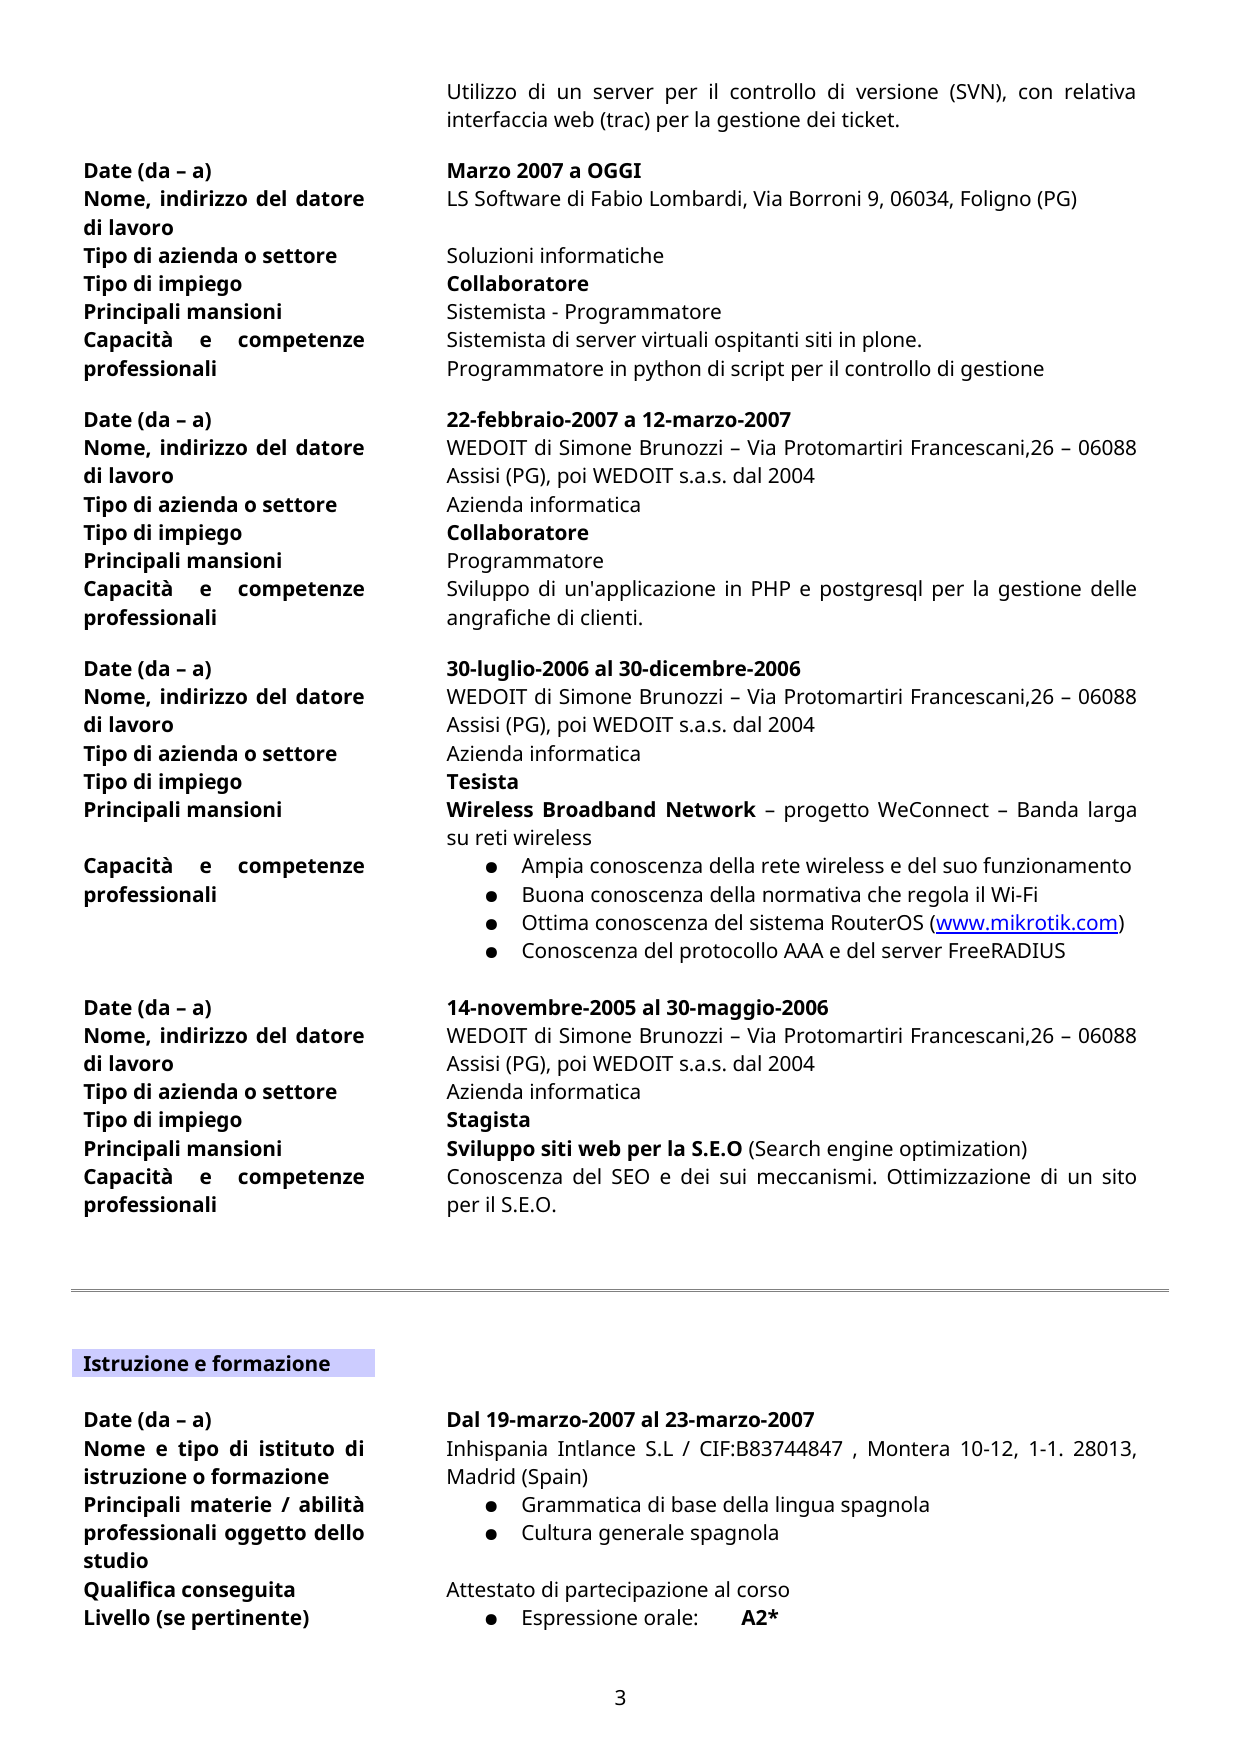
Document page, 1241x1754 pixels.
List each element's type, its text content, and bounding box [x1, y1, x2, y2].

table_cell Collaboratore [435, 518, 1149, 546]
table_header [376, 156, 435, 184]
table_cell [376, 767, 435, 795]
table_cell [72, 77, 376, 133]
table_cell Sistemista - Programmatore [435, 298, 1149, 326]
table_cell [376, 77, 435, 133]
table_cell Azienda informatica [435, 1078, 1149, 1106]
table_cell Tipo di impiego [72, 269, 376, 297]
table_header Date (da – a) [72, 993, 376, 1021]
table_cell Tipo di azienda o settore [72, 1078, 376, 1106]
table_cell [376, 269, 435, 297]
table_cell Inhispania Intlance S.L / CIF:B83744847 , Montera 10-12, 1-1. 28013, Madrid (Spain) [435, 1434, 1149, 1490]
table_cell [376, 1603, 435, 1631]
table_cell LS Software di Fabio Lombardi, Via Borroni 9, 06034, Foligno (PG) [435, 185, 1149, 241]
table_cell Capacità e competenze professionali [72, 326, 376, 382]
table_header 14-novembre-2005 al 30-maggio-2006 [435, 993, 1149, 1021]
table_cell Principali mansioni [72, 795, 376, 852]
table_cell Tipo di azienda o settore [72, 490, 376, 518]
table_cell Espressione orale: A2* Espressione scritta: A2* Comprensione orale: A2* Comprensione scritta: A2* Interazione orale: A2* *Valutazione in accordo con il “Common European Framework of Reference for Languages” [435, 1603, 1149, 1631]
table_cell Capacità e competenze professionali [72, 575, 376, 631]
table_header [376, 405, 435, 433]
table_cell Principali materie / abilità professionali oggetto dello studio [72, 1490, 376, 1575]
table_header Date (da – a) [72, 1405, 376, 1434]
table_cell [376, 1106, 435, 1134]
table_header Marzo 2007 a OGGI [435, 156, 1149, 184]
table_cell Nome, indirizzo del datore di lavoro [72, 1021, 376, 1077]
table_cell Nome e tipo di istituto di istruzione o formazione [72, 1434, 376, 1490]
table_cell [376, 1575, 435, 1603]
table_header 30-luglio-2006 al 30-dicembre-2006 [435, 654, 1149, 682]
table_cell Principali mansioni [72, 546, 376, 574]
table_header Dal 19-marzo-2007 al 23-marzo-2007 [435, 1405, 1149, 1434]
table_header [376, 993, 435, 1021]
table_cell Attestato di partecipazione al corso [435, 1575, 1149, 1603]
table_cell [376, 326, 435, 382]
table_cell Programmatore [435, 546, 1149, 574]
table_cell Capacità e competenze professionali [72, 852, 376, 964]
table_cell Collaboratore [435, 269, 1149, 297]
table_cell WEDOIT di Simone Brunozzi – Via Protomartiri Francescani,26 – 06088 Assisi (PG), poi WEDOIT s.a.s. dal 2004 [435, 433, 1149, 490]
table_cell Principali mansioni [72, 1134, 376, 1162]
table_cell Azienda informatica [435, 739, 1149, 767]
table_cell [376, 575, 435, 631]
table_cell Livello (se pertinente) [72, 1603, 376, 1631]
table_header Date (da – a) [72, 405, 376, 433]
table_cell Azienda informatica [435, 490, 1149, 518]
table_cell [376, 682, 435, 739]
table_cell [376, 546, 435, 574]
table_cell [376, 185, 435, 241]
table_cell Nome, indirizzo del datore di lavoro [72, 185, 376, 241]
table_cell Sviluppo siti web per la S.E.O (Search engine optimization) [435, 1134, 1149, 1162]
table_cell [376, 1078, 435, 1106]
table_cell [376, 795, 435, 852]
table_cell Qualifica conseguita [72, 1575, 376, 1603]
table_cell WEDOIT di Simone Brunozzi – Via Protomartiri Francescani,26 – 06088 Assisi (PG), poi WEDOIT s.a.s. dal 2004 [435, 1021, 1149, 1077]
table_cell Conoscenza del SEO e dei sui meccanismi. Ottimizzazione di un sito per il S.E.O. [435, 1162, 1149, 1218]
table_cell [376, 433, 435, 490]
table_cell Wireless Broadband Network – progetto WeConnect – Banda larga su reti wireless [435, 795, 1149, 852]
table_header [376, 1405, 435, 1434]
table_cell [376, 241, 435, 269]
table_cell [376, 490, 435, 518]
table_cell Tesista [435, 767, 1149, 795]
table_cell WEDOIT di Simone Brunozzi – Via Protomartiri Francescani,26 – 06088 Assisi (PG), poi WEDOIT s.a.s. dal 2004 [435, 682, 1149, 739]
table_cell Nome, indirizzo del datore di lavoro [72, 682, 376, 739]
table_cell [376, 298, 435, 326]
table_cell [376, 1162, 435, 1218]
table_cell [376, 1021, 435, 1077]
table_cell Tipo di impiego [72, 767, 376, 795]
table_header Date (da – a) [72, 156, 376, 184]
table_cell Soluzioni informatiche [435, 241, 1149, 269]
table_cell [376, 1434, 435, 1490]
table_cell [376, 1134, 435, 1162]
table_cell [376, 518, 435, 546]
table_cell Utilizzo di un server per il controllo di versione (SVN), con relativa interfaccia web (trac) per la gestione dei ticket. [435, 77, 1149, 133]
table_cell Capacità e competenze professionali [72, 1162, 376, 1218]
table_header 22-febbraio-2007 a 12-marzo-2007 [435, 405, 1149, 433]
table_cell Tipo di impiego [72, 1106, 376, 1134]
table_cell [376, 739, 435, 767]
table_cell Nome, indirizzo del datore di lavoro [72, 433, 376, 490]
table_cell Sviluppo di un'applicazione in PHP e postgresql per la gestione delle angrafiche di clienti. [435, 575, 1149, 631]
table_header [376, 654, 435, 682]
table_header Istruzione e formazione [72, 1349, 375, 1377]
table_cell [376, 1490, 435, 1575]
table_cell Ampia conoscenza della rete wireless e del suo funzionamento Buona conoscenza della normativa che regola il Wi-Fi Ottima conoscenza del sistema RouterOS (www.mikrotik.com) Conoscenza del protocollo AAA e del server FreeRADIUS [435, 852, 1149, 964]
table_cell Grammatica di base della lingua spagnola Cultura generale spagnola [435, 1490, 1149, 1575]
table_cell Tipo di azienda o settore [72, 739, 376, 767]
table_cell Tipo di impiego [72, 518, 376, 546]
table_cell Sistemista di server virtuali ospitanti siti in plone. Programmatore in python di script per il controllo di gestione [435, 326, 1149, 382]
table_header Date (da – a) [72, 654, 376, 682]
table_cell Tipo di azienda o settore [72, 241, 376, 269]
table_cell Stagista [435, 1106, 1149, 1134]
table_cell [376, 852, 435, 964]
table_cell Principali mansioni [72, 298, 376, 326]
